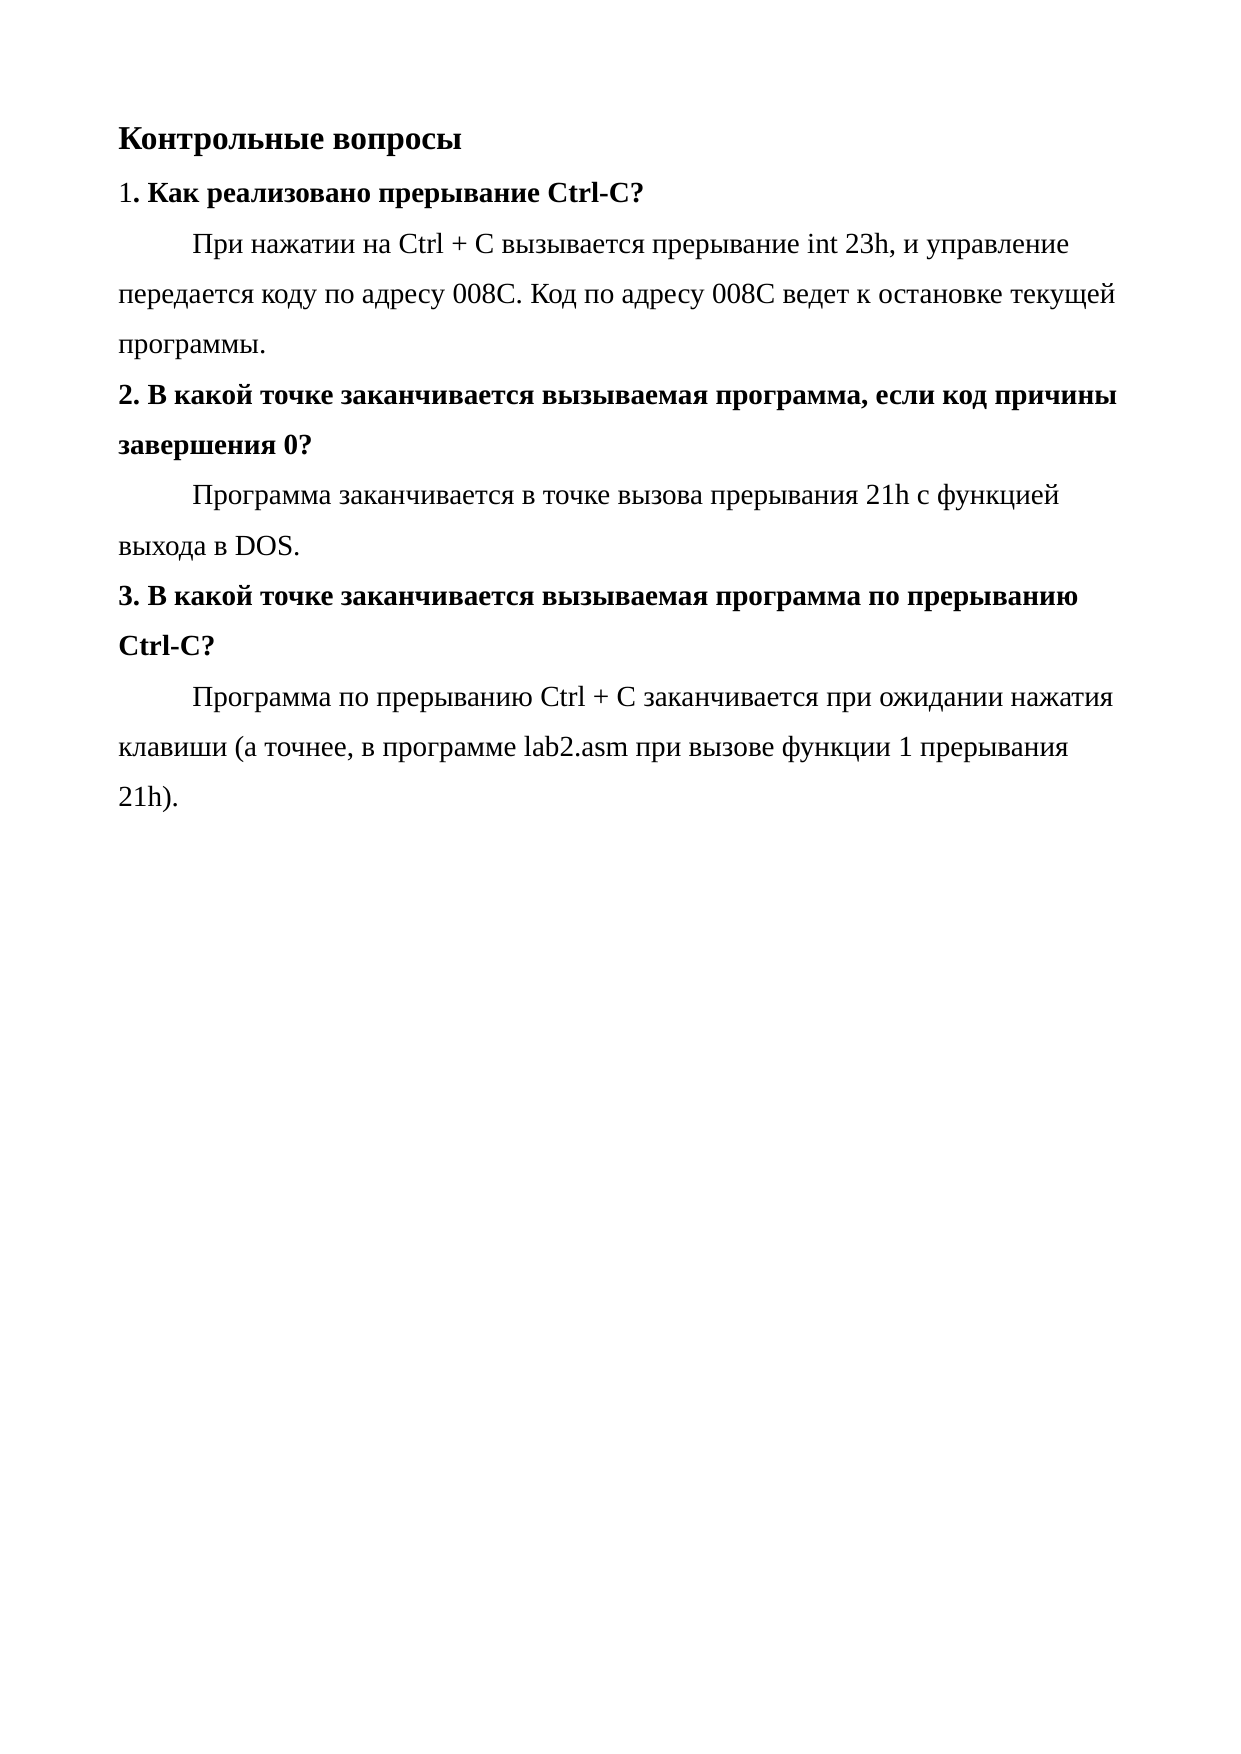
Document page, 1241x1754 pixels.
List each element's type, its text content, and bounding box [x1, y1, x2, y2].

text Программа заканчивается в точке вызова прерывания 21h с функцией выхода в DOS. [118, 477, 1122, 561]
text Программа по прерыванию Ctrl + C заканчивается при ожидании нажатия клавиши (а точнее, в программе lab2.asm при вызове функции 1 прерывания 21h). [118, 679, 1122, 813]
text 3. В какой точке заканчивается вызываемая программа по прерыванию Ctrl-C? [118, 578, 1122, 662]
text При нажатии на Ctrl + C вызывается прерывание int 23h, и управление передается коду по адресу 008C. Код по адресу 008C ведет к остановке текущей программы. [118, 226, 1122, 360]
text 1. Как реализовано прерывание Ctrl-C? [118, 176, 1122, 209]
text 2. В какой точке заканчивается вызываемая программа, если код причины завершения 0? [118, 377, 1122, 461]
text Контрольные вопросы [118, 118, 1122, 156]
